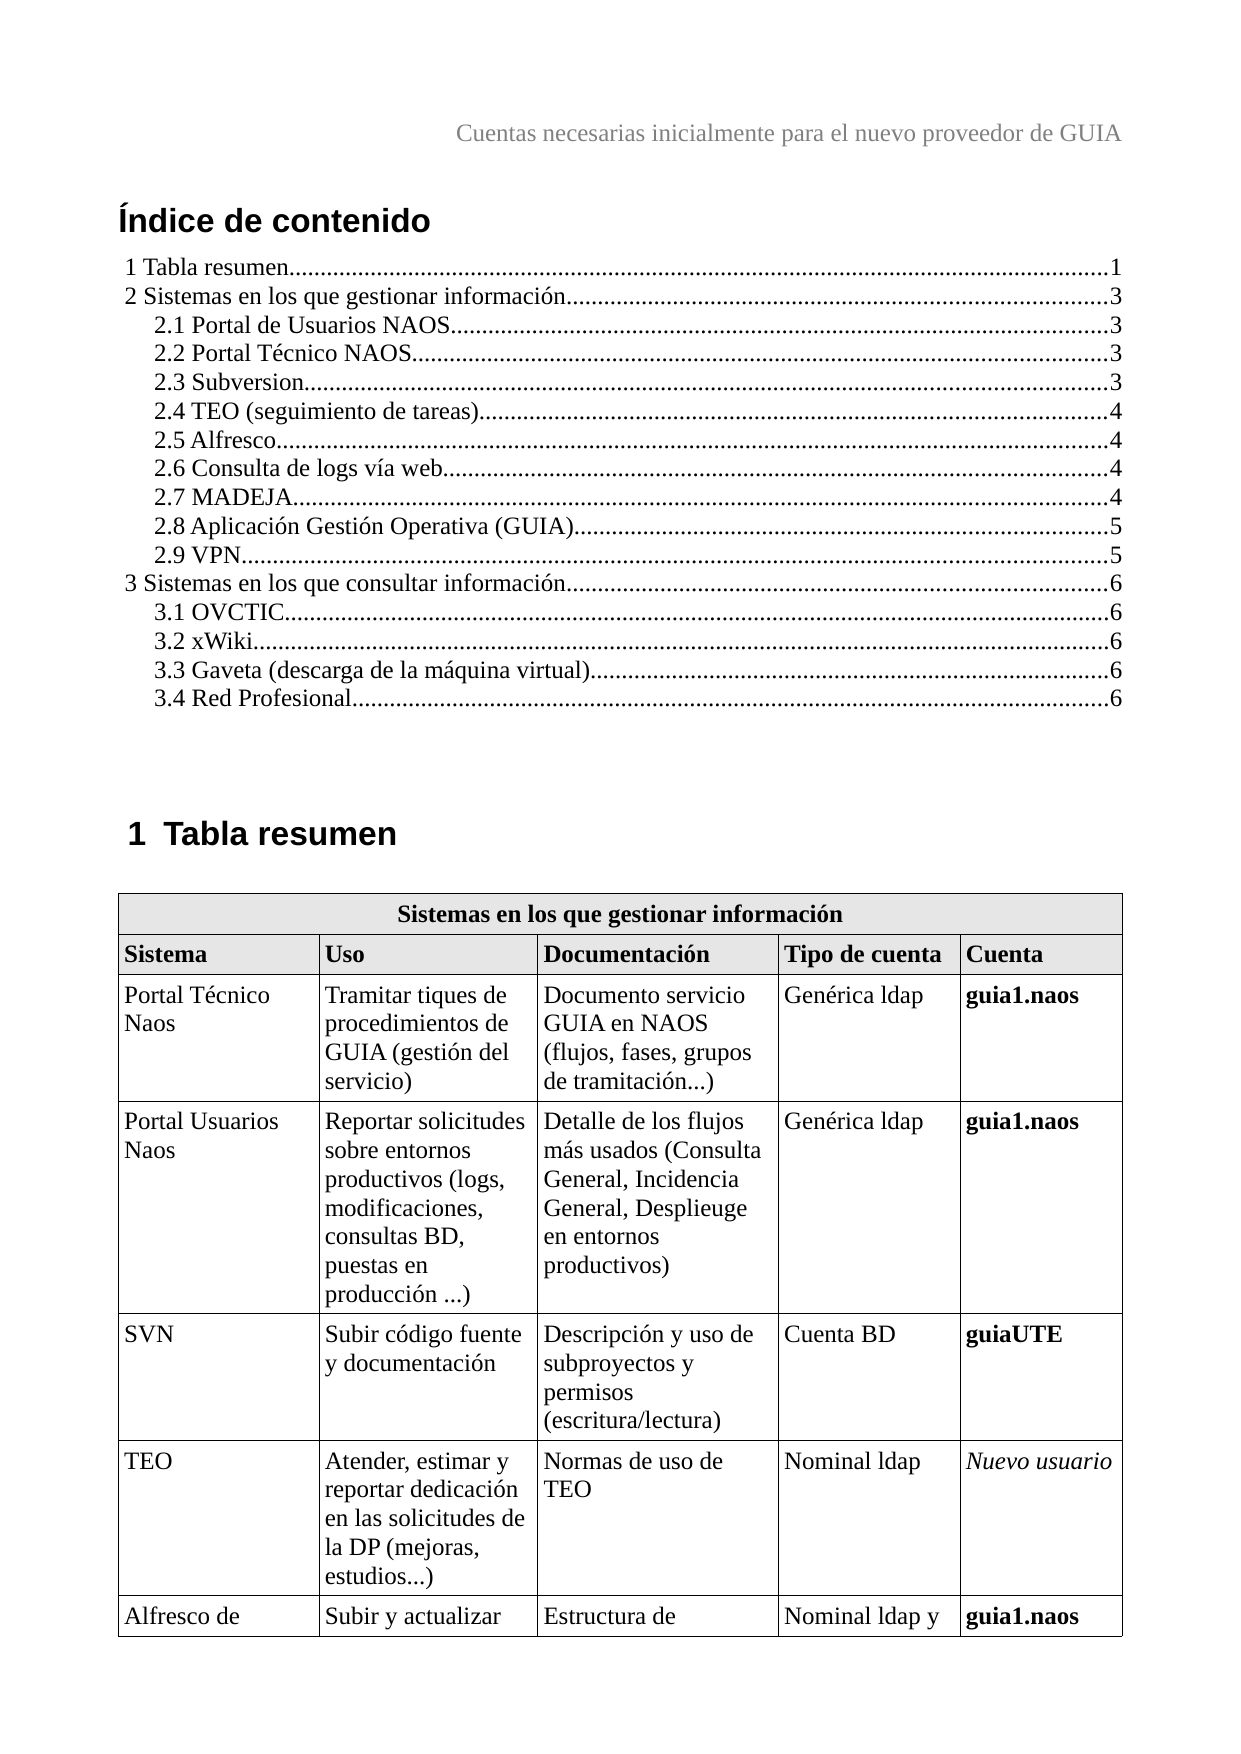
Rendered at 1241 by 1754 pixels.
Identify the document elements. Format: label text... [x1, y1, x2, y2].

table_cell TEO [119, 1441, 319, 1595]
table_cell Alfresco de [119, 1596, 319, 1636]
table_cell Nominal ldap y [779, 1596, 960, 1636]
table_cell guia1.naos [961, 975, 1122, 1101]
text 3.4 Red Profesional 6 [148, 683, 1122, 712]
table_cell Cuenta [961, 935, 1122, 974]
subtitle Índice de contenido [118, 201, 1122, 240]
table_cell Cuenta BD [779, 1314, 960, 1440]
text 1 Tabla resumen 1 [118, 252, 1122, 281]
text 2.9 VPN 5 [148, 540, 1122, 568]
table_cell Sistema [119, 935, 319, 974]
text 2.4 TEO (seguimiento de tareas) 4 [148, 396, 1122, 425]
table_cell Detalle de los flujos más usados (Consulta General, Incidencia General, Desplieuge en entornos productivos) [538, 1102, 778, 1313]
table_cell Tramitar tiques de procedimientos de GUIA (gestión del servicio) [320, 975, 537, 1101]
table_cell Portal Técnico Naos [119, 975, 319, 1101]
table_cell Subir código fuente y documentación [320, 1314, 537, 1440]
table_cell Estructura de [538, 1596, 778, 1636]
text 2 Sistemas en los que gestionar información 3 [118, 281, 1122, 310]
table_cell Documentación [538, 935, 778, 974]
table_cell Normas de uso de TEO [538, 1441, 778, 1595]
table_cell Genérica ldap [779, 975, 960, 1101]
table_cell Documento servicio GUIA en NAOS (flujos, fases, grupos de tramitación...) [538, 975, 778, 1101]
text 2.2 Portal Técnico NAOS 3 [148, 338, 1122, 367]
table_cell Tipo de cuenta [779, 935, 960, 974]
text 3.3 Gaveta (descarga de la máquina virtual) 6 [148, 655, 1122, 683]
table_cell Genérica ldap [779, 1102, 960, 1313]
text 2.5 Alfresco 4 [148, 425, 1122, 453]
table_cell Descripción y uso de subproyectos y permisos (escritura/lectura) [538, 1314, 778, 1440]
table_cell guia1.naos [961, 1596, 1122, 1636]
text 2.1 Portal de Usuarios NAOS 3 [148, 310, 1122, 338]
table_cell Subir y actualizar [320, 1596, 537, 1636]
text 3.2 xWiki 6 [148, 626, 1122, 655]
subtitle Tabla resumen [118, 813, 1122, 852]
table_cell Uso [320, 935, 537, 974]
text 2.7 MADEJA 4 [148, 482, 1122, 511]
text 2.3 Subversion 3 [148, 367, 1122, 396]
table_cell Nuevo usuario [961, 1441, 1122, 1595]
table_cell Reportar solicitudes sobre entornos productivos (logs, modificaciones, consultas BD, puestas en producción ...) [320, 1102, 537, 1313]
text 2.6 Consulta de logs vía web 4 [148, 453, 1122, 482]
text 3 Sistemas en los que consultar información 6 [118, 568, 1122, 597]
table_cell Portal Usuarios Naos [119, 1102, 319, 1313]
table_header Sistemas en los que gestionar información [119, 894, 1122, 934]
table_cell SVN [119, 1314, 319, 1440]
table_cell guia1.naos [961, 1102, 1122, 1313]
table_cell Nominal ldap [779, 1441, 960, 1595]
table_cell Atender, estimar y reportar dedicación en las solicitudes de la DP (mejoras, estudios...) [320, 1441, 537, 1595]
text 3.1 OVCTIC 6 [148, 597, 1122, 626]
text 2.8 Aplicación Gestión Operativa (GUIA) 5 [148, 511, 1122, 540]
table_cell guiaUTE [961, 1314, 1122, 1440]
